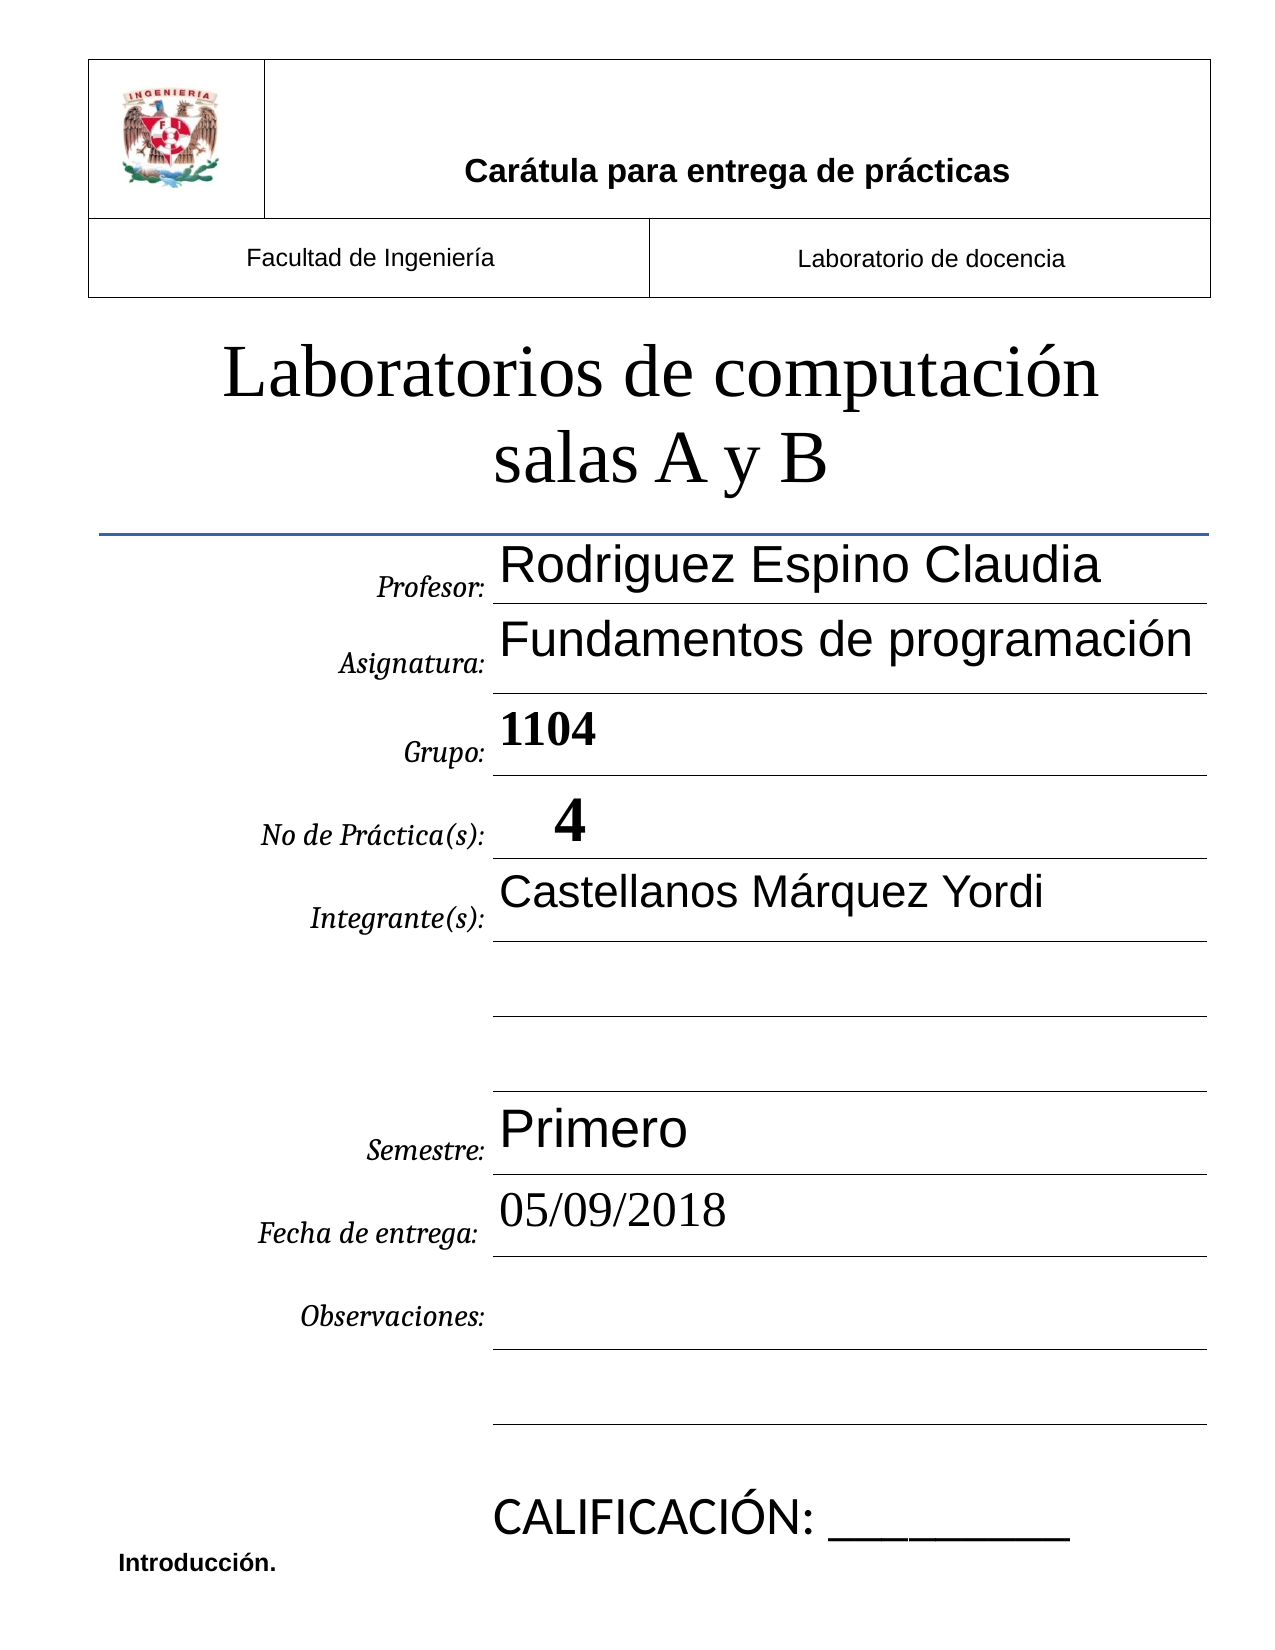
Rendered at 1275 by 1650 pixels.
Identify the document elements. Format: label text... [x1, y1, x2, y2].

table_header [118, 528, 493, 533]
table_cell Integrante(s): [118, 858, 493, 941]
table_cell Primero [493, 1092, 1207, 1174]
table_cell Grupo: [118, 693, 493, 775]
table_header Rodriguez Espino Claudia [493, 536, 1207, 603]
table_cell Fundamentos de programación [493, 604, 1207, 692]
table_cell [493, 1257, 1207, 1349]
table_cell Facultad de Ingeniería [89, 219, 649, 297]
table_cell Fecha de entrega: [118, 1174, 493, 1256]
text Introducción. [118, 1548, 1205, 1577]
table_cell 4 [493, 776, 1207, 858]
table_cell [118, 1349, 493, 1424]
text CALIFICACIÓN: _________ [118, 1482, 1205, 1548]
table_cell No de Práctica(s): Primer [118, 775, 493, 858]
table_cell [118, 941, 493, 1016]
text salas A y B [118, 413, 1205, 499]
table_header [493, 528, 1207, 533]
table_cell Observaciones: [118, 1256, 493, 1349]
table_cell [493, 1350, 1207, 1424]
table_cell Asignatura: [118, 603, 493, 692]
table_cell Castellanos Márquez Yordi [493, 859, 1207, 941]
table_cell Laboratorio de docencia [650, 219, 1210, 297]
table_cell [118, 1016, 493, 1091]
table_cell 1104 [493, 694, 1207, 775]
table_header Profesor: [118, 536, 493, 603]
table_cell Semestre: [118, 1091, 493, 1174]
table_cell [493, 942, 1207, 1016]
table_cell [493, 1017, 1207, 1091]
table_header [89, 60, 264, 217]
table_header Carátula para entrega de prácticas [265, 60, 1210, 217]
text Laboratorios de computación [118, 326, 1205, 413]
table_cell 05/09/2018 [493, 1175, 1207, 1256]
